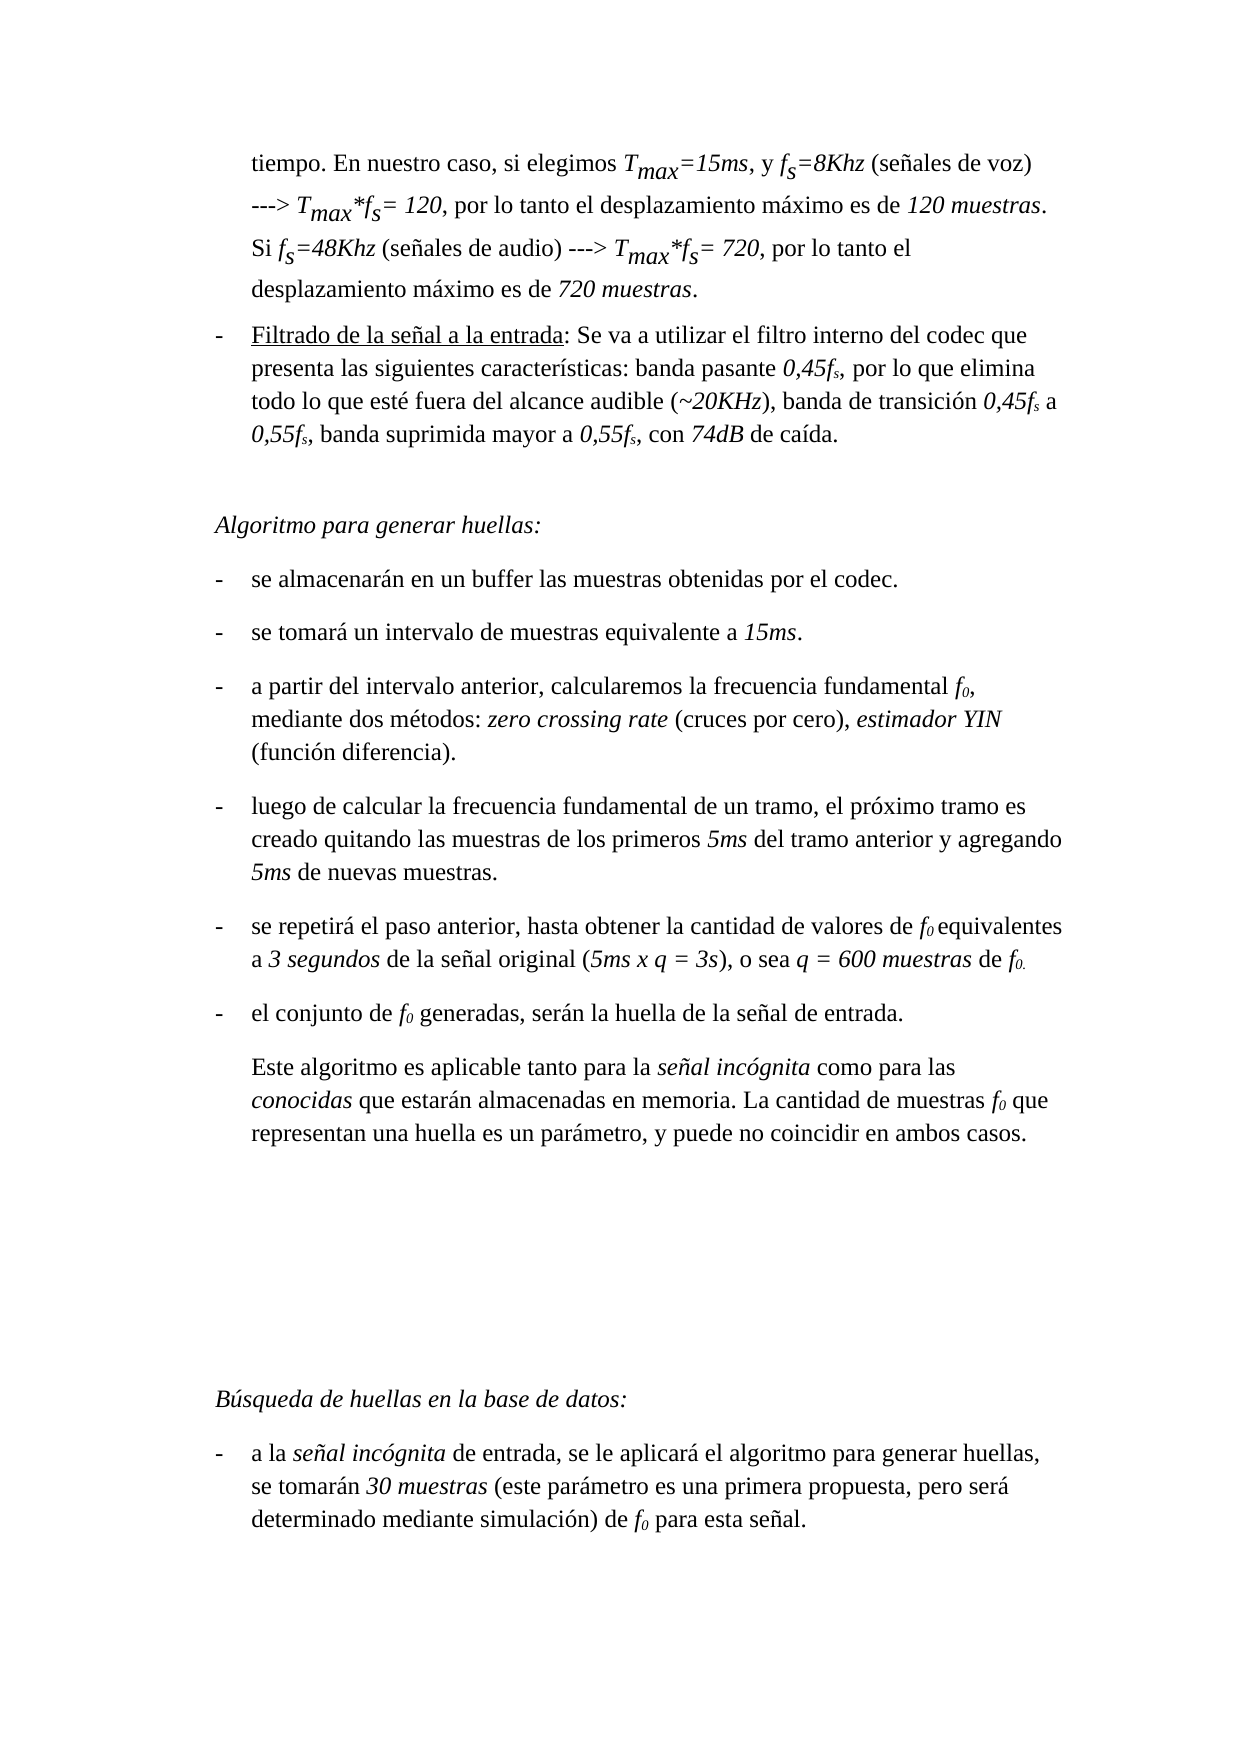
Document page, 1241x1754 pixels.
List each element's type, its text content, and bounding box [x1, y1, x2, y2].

text - a partir del intervalo anterior, calcularemos la frecuencia fundamental f0, mediante dos métodos: zero crossing rate (cruces por cero), estimador YIN (función diferencia). [215, 671, 1063, 766]
text Búsqueda de huellas en la base de datos: [215, 1384, 1063, 1413]
text Algoritmo para generar huellas: [215, 510, 1063, 538]
text - se tomará un intervalo de muestras equivalente a 15ms. [215, 617, 1063, 646]
text Este algoritmo es aplicable tanto para la señal incógnita como para las conocidas que estarán almacenadas en memoria. La cantidad de muestras f0 que representan una huella es un parámetro, y puede no coincidir en ambos casos. [215, 1052, 1063, 1147]
text - a la señal incógnita de entrada, se le aplicará el algoritmo para generar huellas, se tomarán 30 muestras (este parámetro es una primera propuesta, pero será determinado mediante simulación) de f0 para esta señal. [215, 1438, 1063, 1533]
text - se repetirá el paso anterior, hasta obtener la cantidad de valores de f0 equivalentes a 3 segundos de la señal original (5ms x q = 3s), o sea q = 600 muestras de f0. [215, 911, 1063, 973]
text - luego de calcular la frecuencia fundamental de un tramo, el próximo tramo es creado quitando las muestras de los primeros 5ms del tramo anterior y agregando 5ms de nuevas muestras. [215, 791, 1063, 886]
text - se almacenarán en un buffer las muestras obtenidas por el codec. [215, 564, 1063, 592]
text - Filtrado de la señal a la entrada: Se va a utilizar el filtro interno del codec que presenta las siguientes características: banda pasante 0,45fs, por lo que elimina todo lo que esté fuera del alcance audible (~20KHz), banda de transición 0,45fs a 0,55fs, banda suprimida mayor a 0,55fs, con 74dB de caída. [215, 320, 1063, 447]
text - el conjunto de f0 generadas, serán la huella de la señal de entrada. [215, 998, 1063, 1027]
text tiempo. En nuestro caso, si elegimos Tmax=15ms, y fs=8Khz (señales de voz) ---> Tmax*fs= 120, por lo tanto el desplazamiento máximo es de 120 muestras. Si fs=48Khz (señales de audio) ---> Tmax*fs= 720, por lo tanto el desplazamiento máximo es de 720 muestras. [215, 148, 1063, 303]
